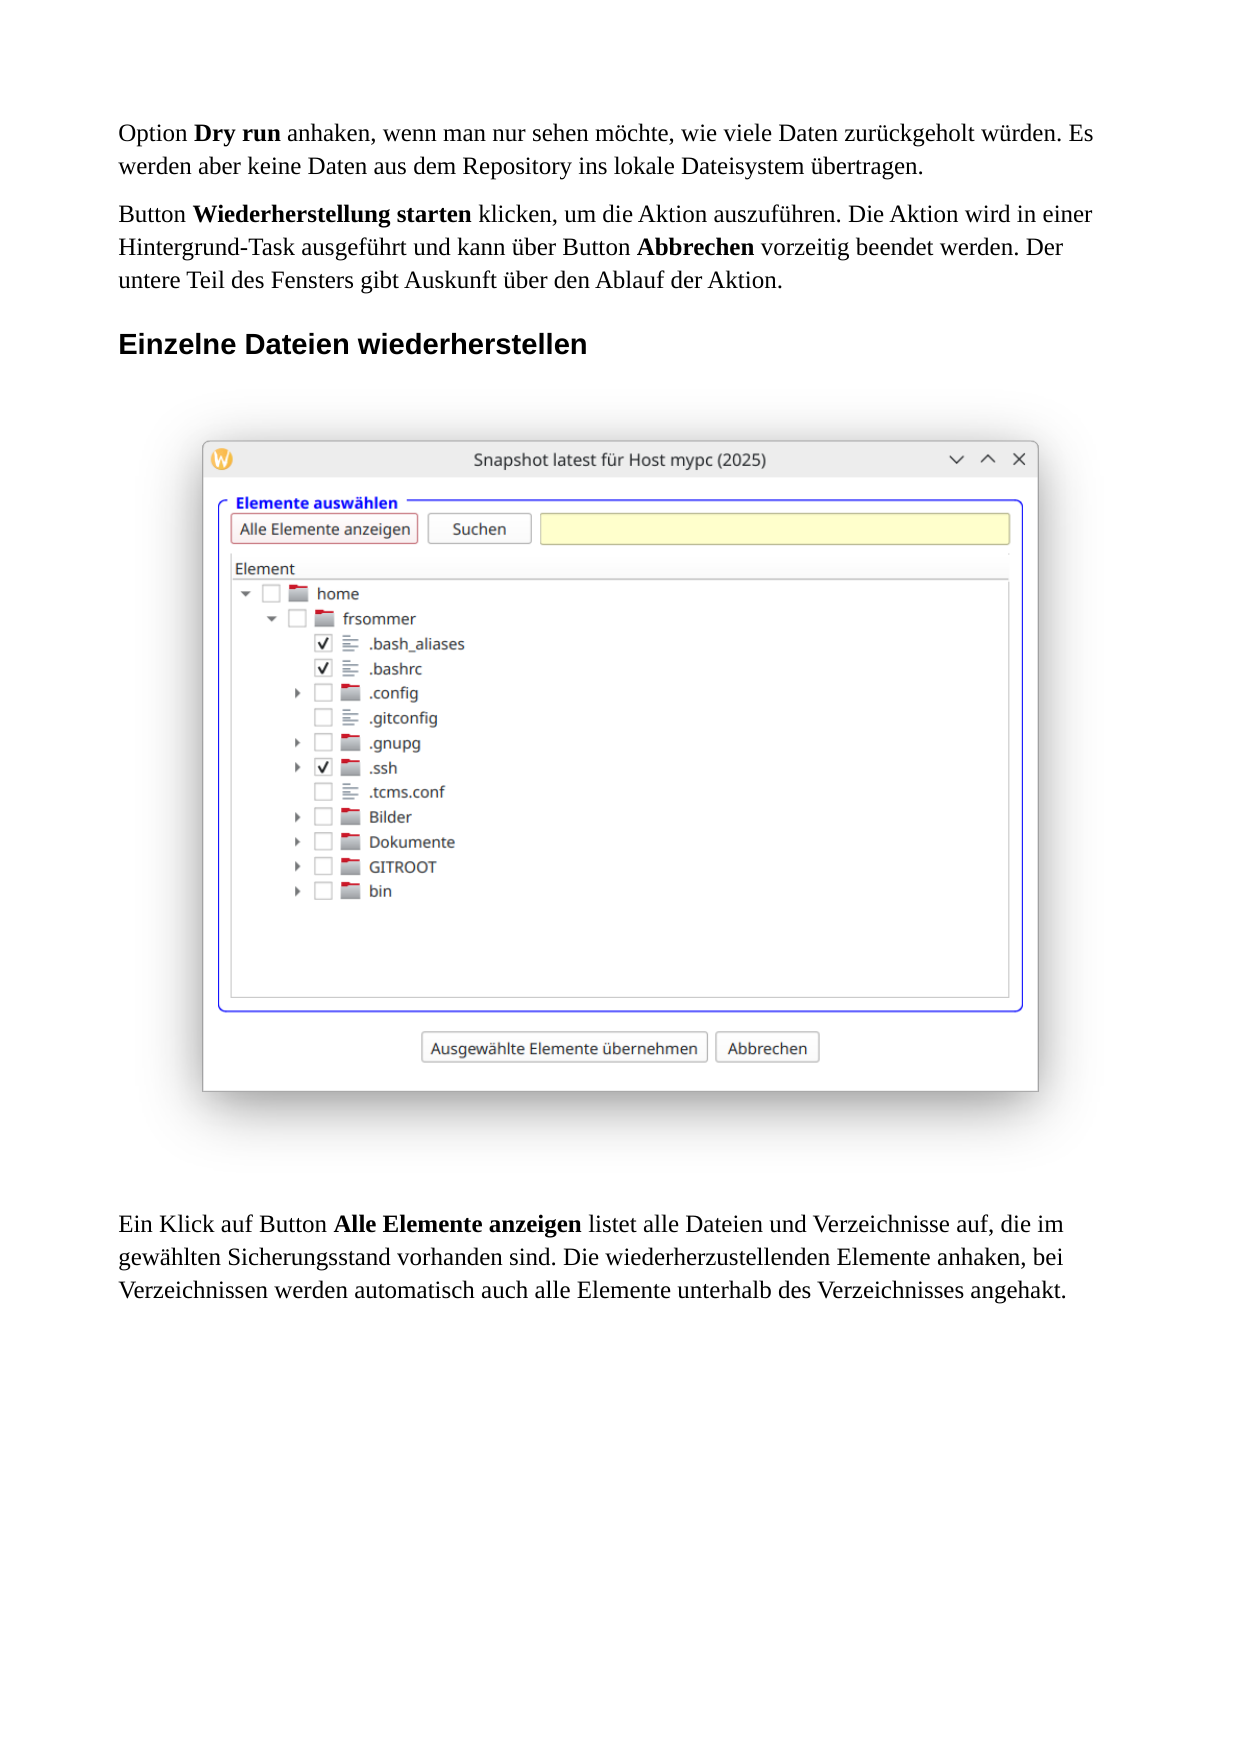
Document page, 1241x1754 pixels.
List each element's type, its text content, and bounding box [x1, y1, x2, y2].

picture [118, 373, 1123, 1193]
text Button Wiederherstellung starten klicken, um die Aktion auszuführen. Die Aktion wird in einer Hintergrund-Task ausgeführt und kann über Button Abbrechen vorzeitig beendet werden. Der untere Teil des Fensters gibt Auskunft über den Ablauf der Aktion. [118, 199, 1122, 293]
text Option Dry run anhaken, wenn man nur sehen möchte, wie viele Daten zurückgeholt würden. Es werden aber keine Daten aus dem Repository ins lokale Dateisystem übertragen. [118, 118, 1122, 180]
subtitle Einzelne Dateien wiederherstellen [118, 327, 1122, 361]
text Ein Klick auf Button Alle Elemente anzeigen listet alle Dateien und Verzeichnisse auf, die im gewählten Sicherungsstand vorhanden sind. Die wiederherzustellenden Elemente anhaken, bei Verzeichnissen werden automatisch auch alle Elemente unterhalb des Verzeichnisses angehakt. [118, 1193, 1122, 1304]
